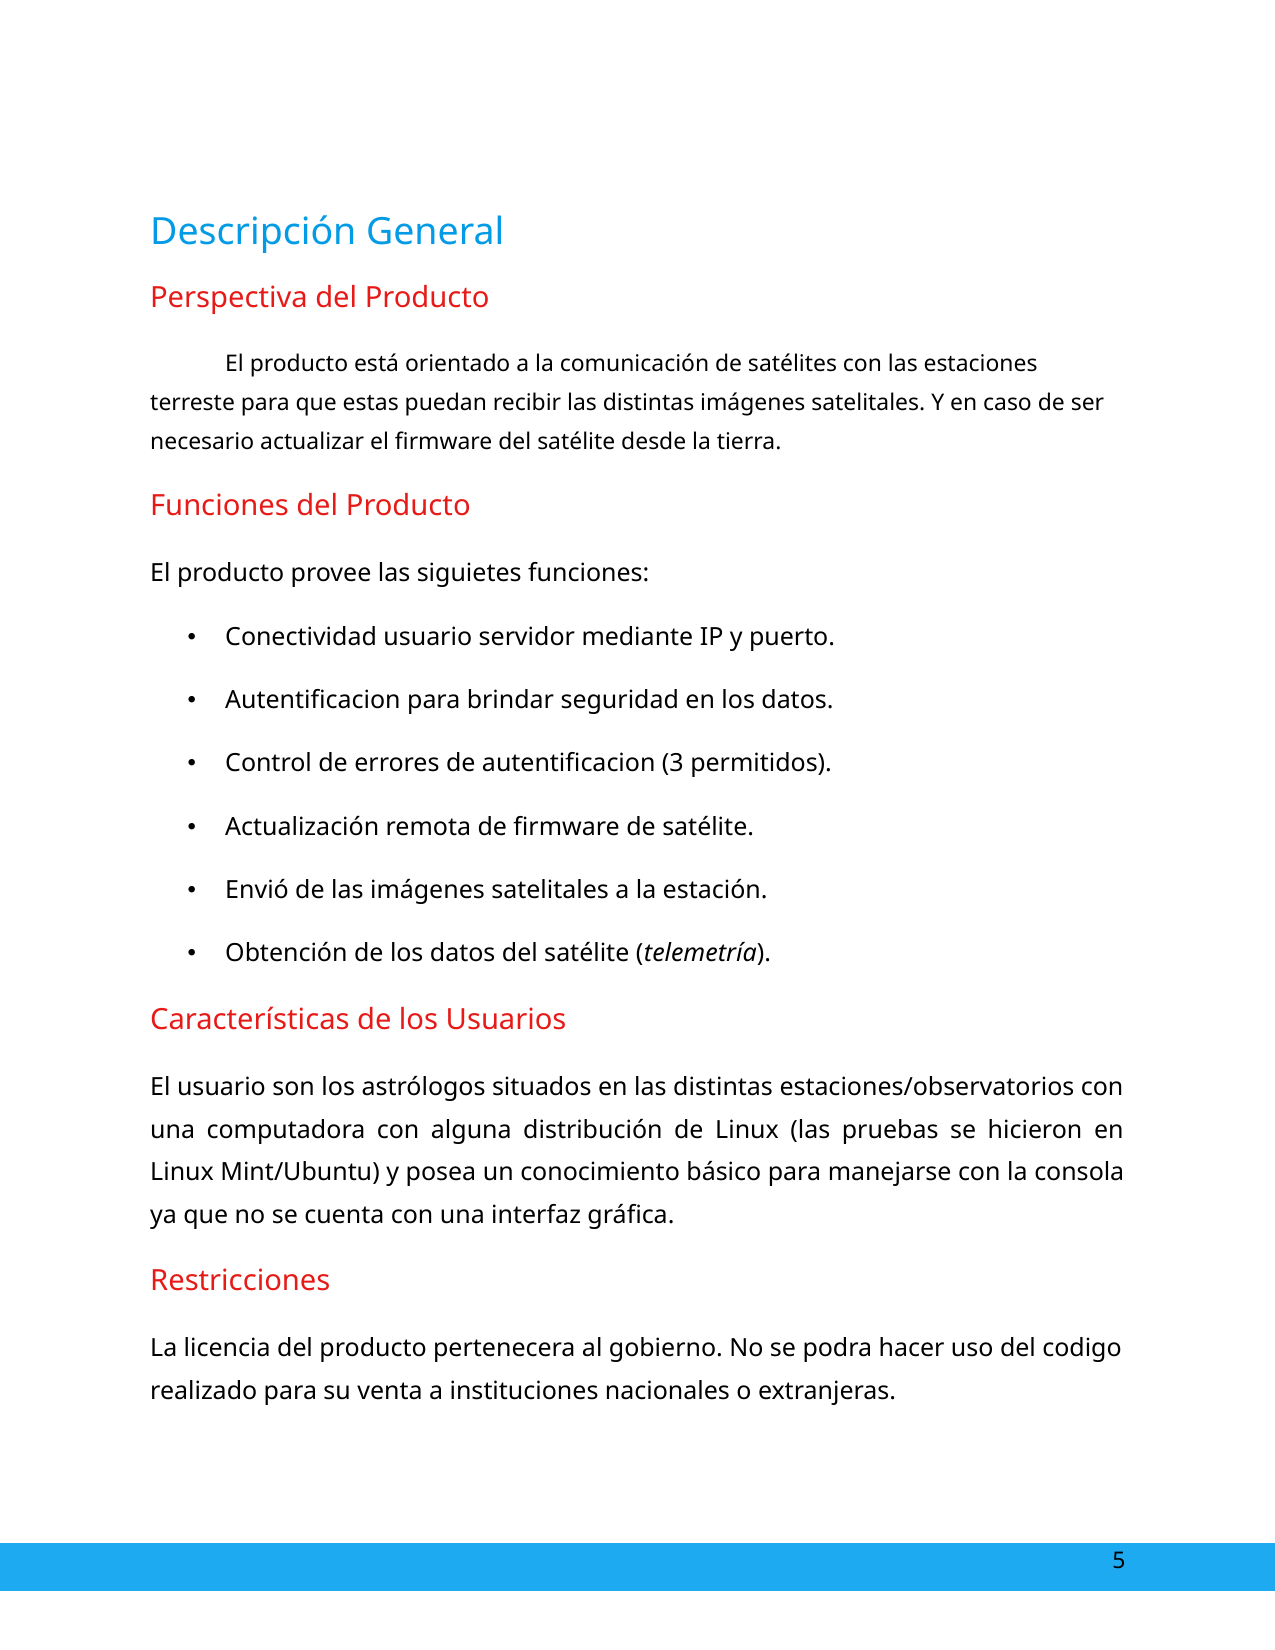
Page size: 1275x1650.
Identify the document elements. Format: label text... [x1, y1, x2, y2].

subtitle Características de los Usuarios [150, 998, 1125, 1038]
text El producto está orientado a la comunicación de satélites con las estaciones terreste para que estas puedan recibir las distintas imágenes satelitales. Y en caso de ser necesario actualizar el firmware del satélite desde la tierra. [150, 347, 1125, 456]
list Obtención de los datos del satélite (telemetría). [187, 935, 1125, 969]
list Actualización remota de firmware de satélite. [187, 808, 1125, 842]
text La licencia del producto pertenecera al gobierno. No se podra hacer uso del codigo realizado para su venta a instituciones nacionales o extranjeras. [150, 1330, 1125, 1407]
picture [0, 1543, 1275, 1591]
list Envió de las imágenes satelitales a la estación. [187, 872, 1125, 906]
list Control de errores de autentificacion (3 permitidos). [187, 745, 1125, 779]
text El producto provee las siguietes funciones: [150, 555, 1125, 589]
subtitle Perspectiva del Producto [150, 276, 1125, 316]
subtitle Restricciones [150, 1259, 1125, 1299]
list Conectividad usuario servidor mediante IP y puerto. [187, 618, 1125, 652]
subtitle Descripción General [150, 204, 1125, 255]
list Autentificacion para brindar seguridad en los datos. [187, 682, 1125, 716]
text El usuario son los astrólogos situados en las distintas estaciones/observatorios con una computadora con alguna distribución de Linux (las pruebas se hicieron en Linux Mint/Ubuntu) y posea un conocimiento básico para manejarse con la consola ya que no se cuenta con una interfaz gráfica. [150, 1069, 1125, 1230]
subtitle Funciones del Producto [150, 484, 1125, 524]
